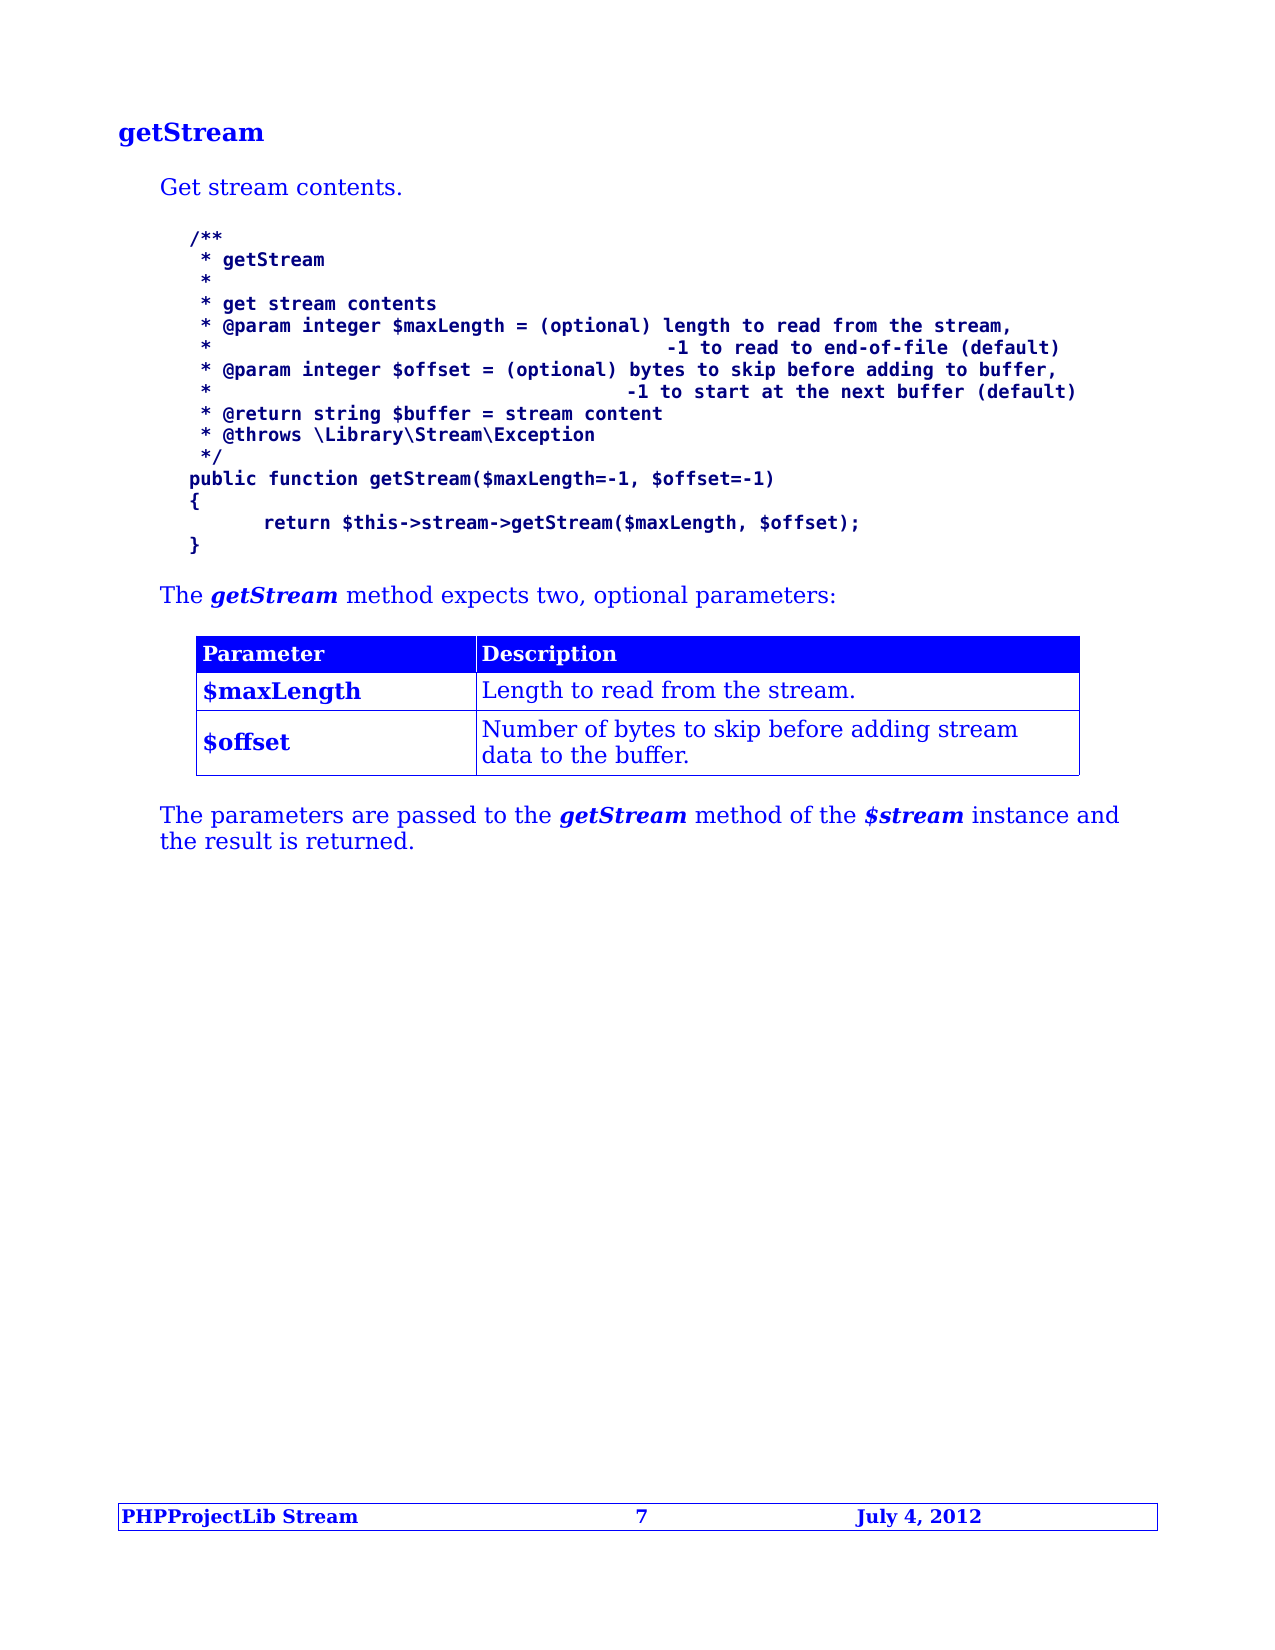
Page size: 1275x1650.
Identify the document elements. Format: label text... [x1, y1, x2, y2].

list * [189, 271, 1157, 293]
text Get stream contents. [159, 174, 1157, 201]
title getStream [118, 118, 1157, 147]
list * @throws \Library\Stream\Exception [189, 424, 1157, 446]
table_cell Length to read from the stream. [477, 673, 1079, 710]
list * @param integer $maxLength = (optional) length to read from the stream, [189, 315, 1157, 337]
list * @return string $buffer = stream content [189, 402, 1157, 424]
table_cell Number of bytes to skip before adding stream data to the buffer. [477, 711, 1079, 775]
table_cell $maxLength [197, 673, 476, 710]
list * get stream contents [189, 293, 1157, 315]
text The getStream method expects two, optional parameters: [159, 582, 1157, 609]
list { [189, 490, 1157, 512]
list public function getStream($maxLength=-1, $offset=-1) [189, 468, 1157, 490]
table_cell $offset [197, 711, 476, 775]
list */ [189, 446, 1157, 468]
list * -1 to start at the next buffer (default) [189, 381, 1157, 402]
table_header Parameter [197, 637, 476, 672]
list } [189, 534, 1157, 556]
list /** [189, 227, 1157, 249]
table_header Description [477, 637, 1079, 672]
list * -1 to read to end-of-file (default) [189, 337, 1157, 359]
list return $this->stream->getStream($maxLength, $offset); [189, 512, 1157, 534]
text The parameters are passed to the getStream method of the $stream instance and the result is returned. [159, 802, 1157, 855]
list * @param integer $offset = (optional) bytes to skip before adding to buffer, [189, 359, 1157, 381]
list * getStream [189, 249, 1157, 271]
